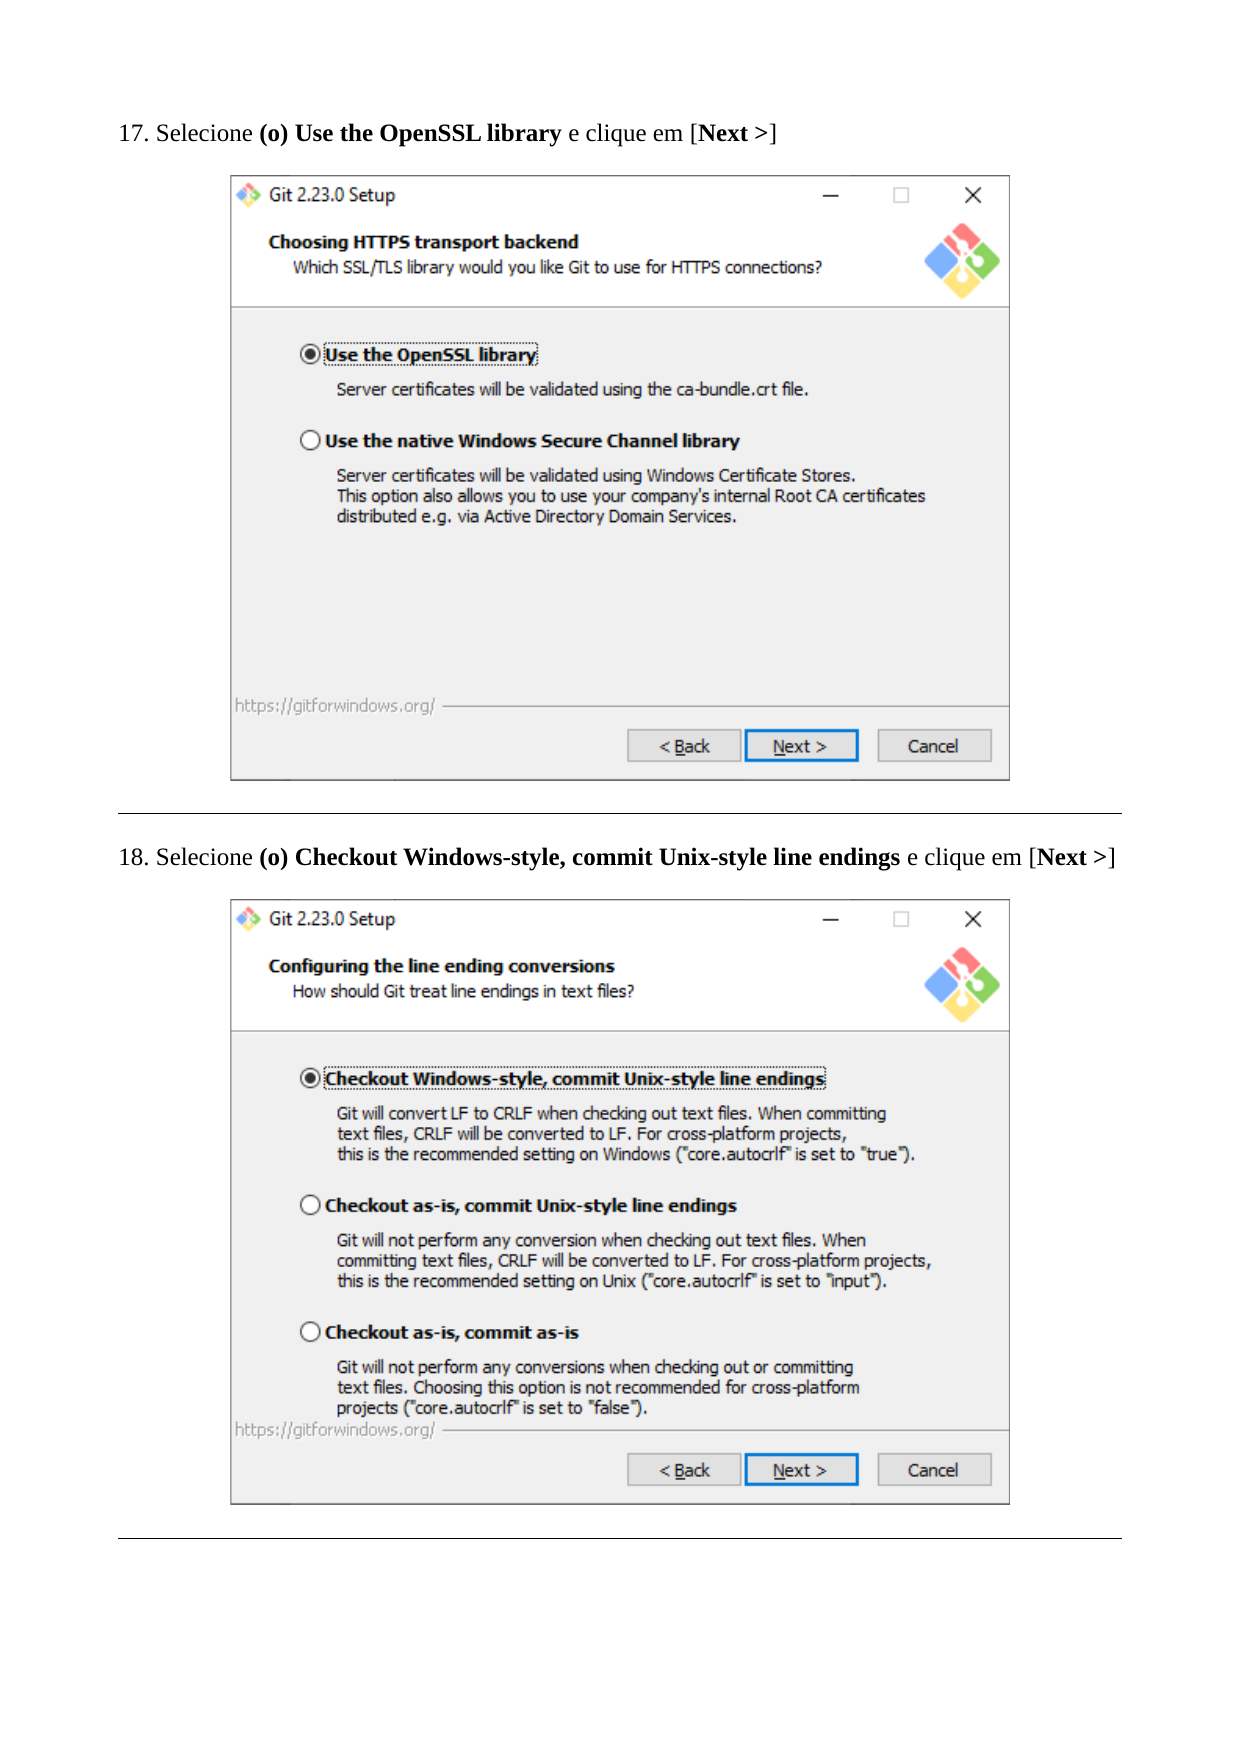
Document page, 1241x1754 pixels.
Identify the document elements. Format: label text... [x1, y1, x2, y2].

picture [230, 175, 1010, 781]
text 17. Selecione (o) Use the OpenSSL library e clique em [Next >] [118, 118, 1122, 147]
text 18. Selecione (o) Checkout Windows-style, commit Unix-style line endings e clique em [Next >] [118, 842, 1122, 871]
picture [230, 899, 1010, 1505]
